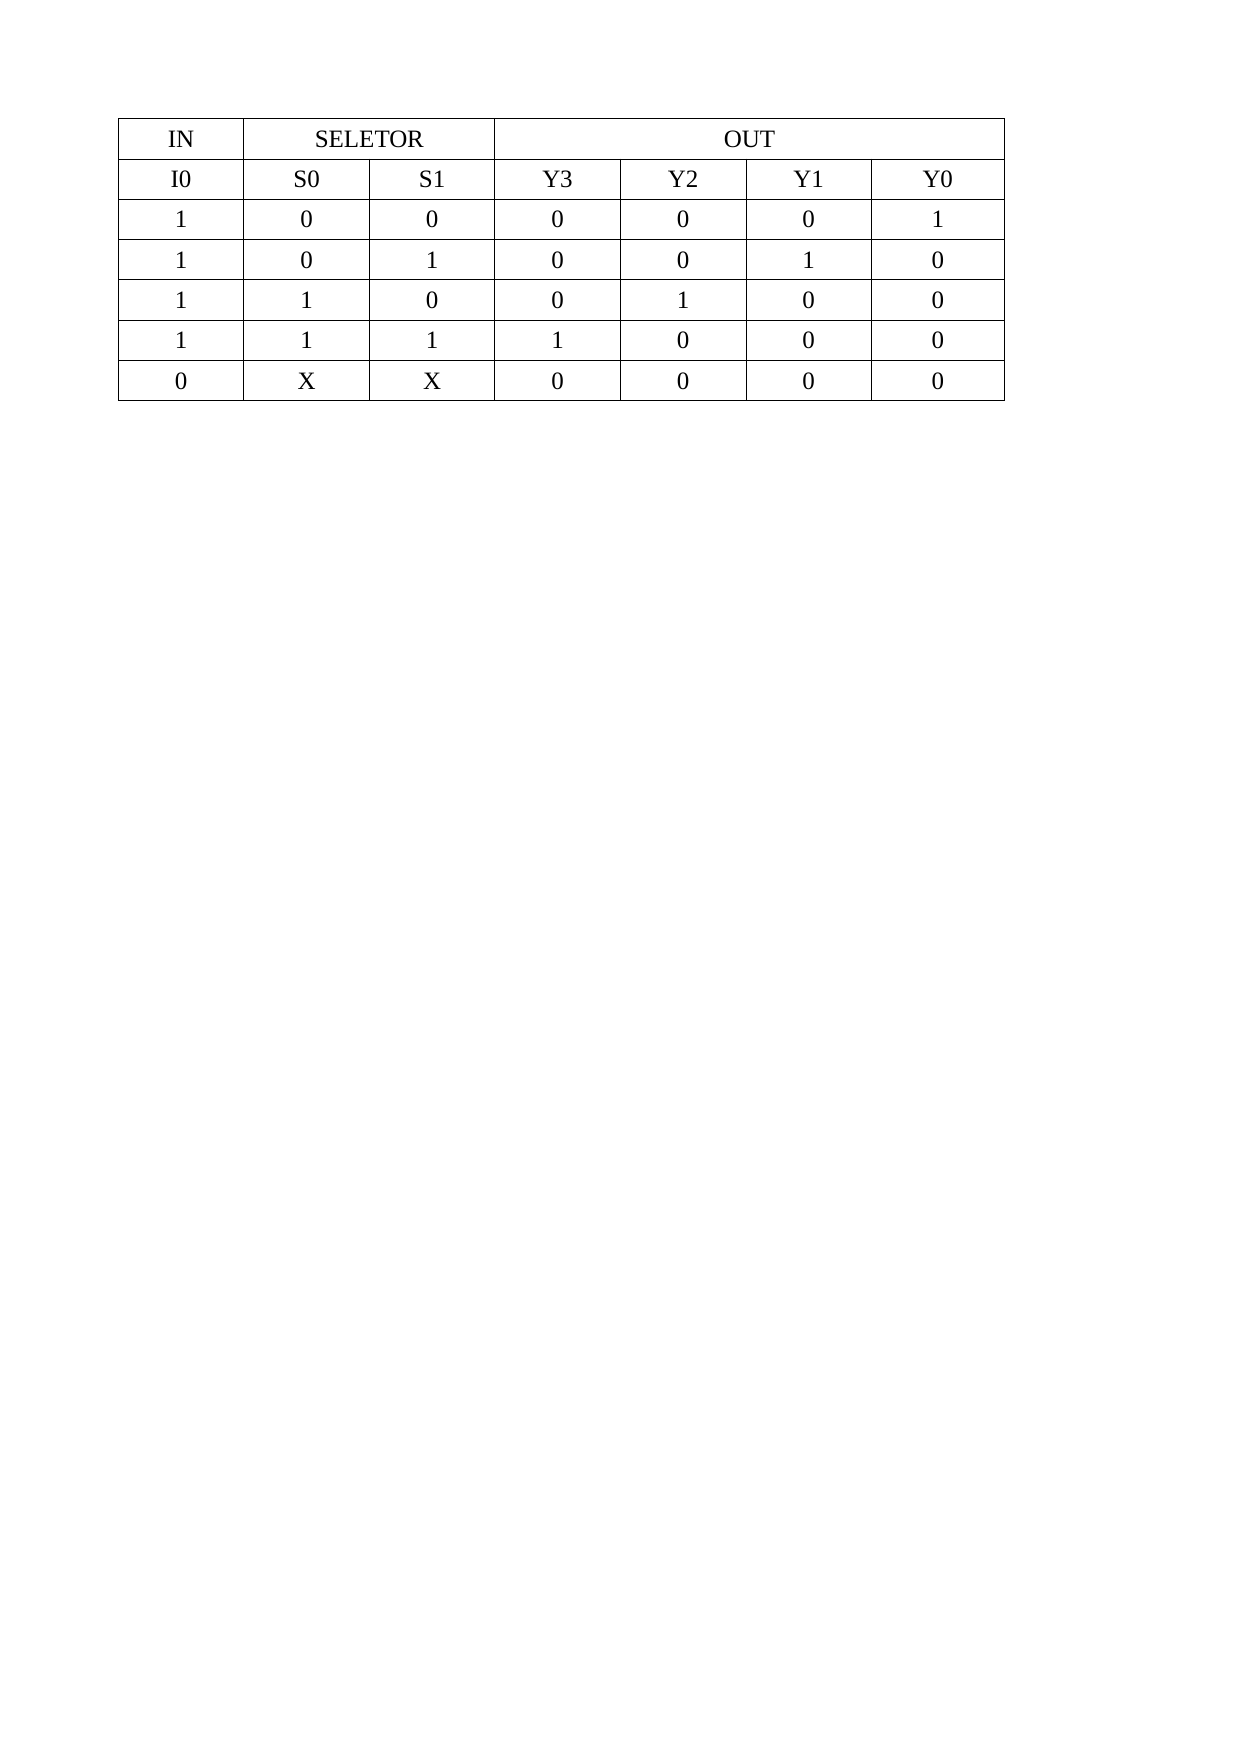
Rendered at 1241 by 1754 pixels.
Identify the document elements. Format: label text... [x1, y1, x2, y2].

table_cell 1 [747, 240, 871, 279]
table_cell Y2 [621, 160, 746, 199]
table_cell 0 [495, 200, 620, 239]
table_cell 0 [370, 280, 494, 320]
table_cell 1 [119, 321, 243, 360]
table_cell 0 [621, 321, 746, 360]
table_cell S0 [244, 160, 369, 199]
table_header OUT [495, 119, 1004, 158]
table_cell S1 [370, 160, 494, 199]
table_cell 0 [621, 200, 746, 239]
table_cell 0 [370, 200, 494, 239]
table_cell I0 [119, 160, 243, 199]
table_cell 1 [872, 200, 1004, 239]
table_cell X [244, 361, 369, 400]
table_cell Y0 [872, 160, 1004, 199]
table_cell Y3 [495, 160, 620, 199]
table_cell 1 [119, 240, 243, 279]
table_cell 1 [370, 240, 494, 279]
table_cell 1 [621, 280, 746, 320]
table_cell 0 [621, 240, 746, 279]
table_cell 0 [747, 321, 871, 360]
table_cell 1 [119, 200, 243, 239]
table_header IN [119, 119, 243, 158]
table_cell 1 [244, 321, 369, 360]
table_cell 0 [244, 240, 369, 279]
table_cell 0 [495, 280, 620, 320]
table_cell 0 [747, 200, 871, 239]
table_cell 1 [495, 321, 620, 360]
table_cell Y1 [747, 160, 871, 199]
table_header SELETOR [244, 119, 494, 158]
table_cell 0 [244, 200, 369, 239]
table_cell 0 [119, 361, 243, 400]
table_cell 0 [872, 240, 1004, 279]
table_cell 1 [119, 280, 243, 320]
table_cell 0 [747, 280, 871, 320]
table_cell 0 [495, 240, 620, 279]
table_cell 1 [370, 321, 494, 360]
table_cell X [370, 361, 494, 400]
table_cell 1 [244, 280, 369, 320]
table_cell 0 [747, 361, 871, 400]
table_cell 0 [872, 321, 1004, 360]
table_cell 0 [495, 361, 620, 400]
table_cell 0 [621, 361, 746, 400]
table_cell 0 [872, 361, 1004, 400]
table_cell 0 [872, 280, 1004, 320]
